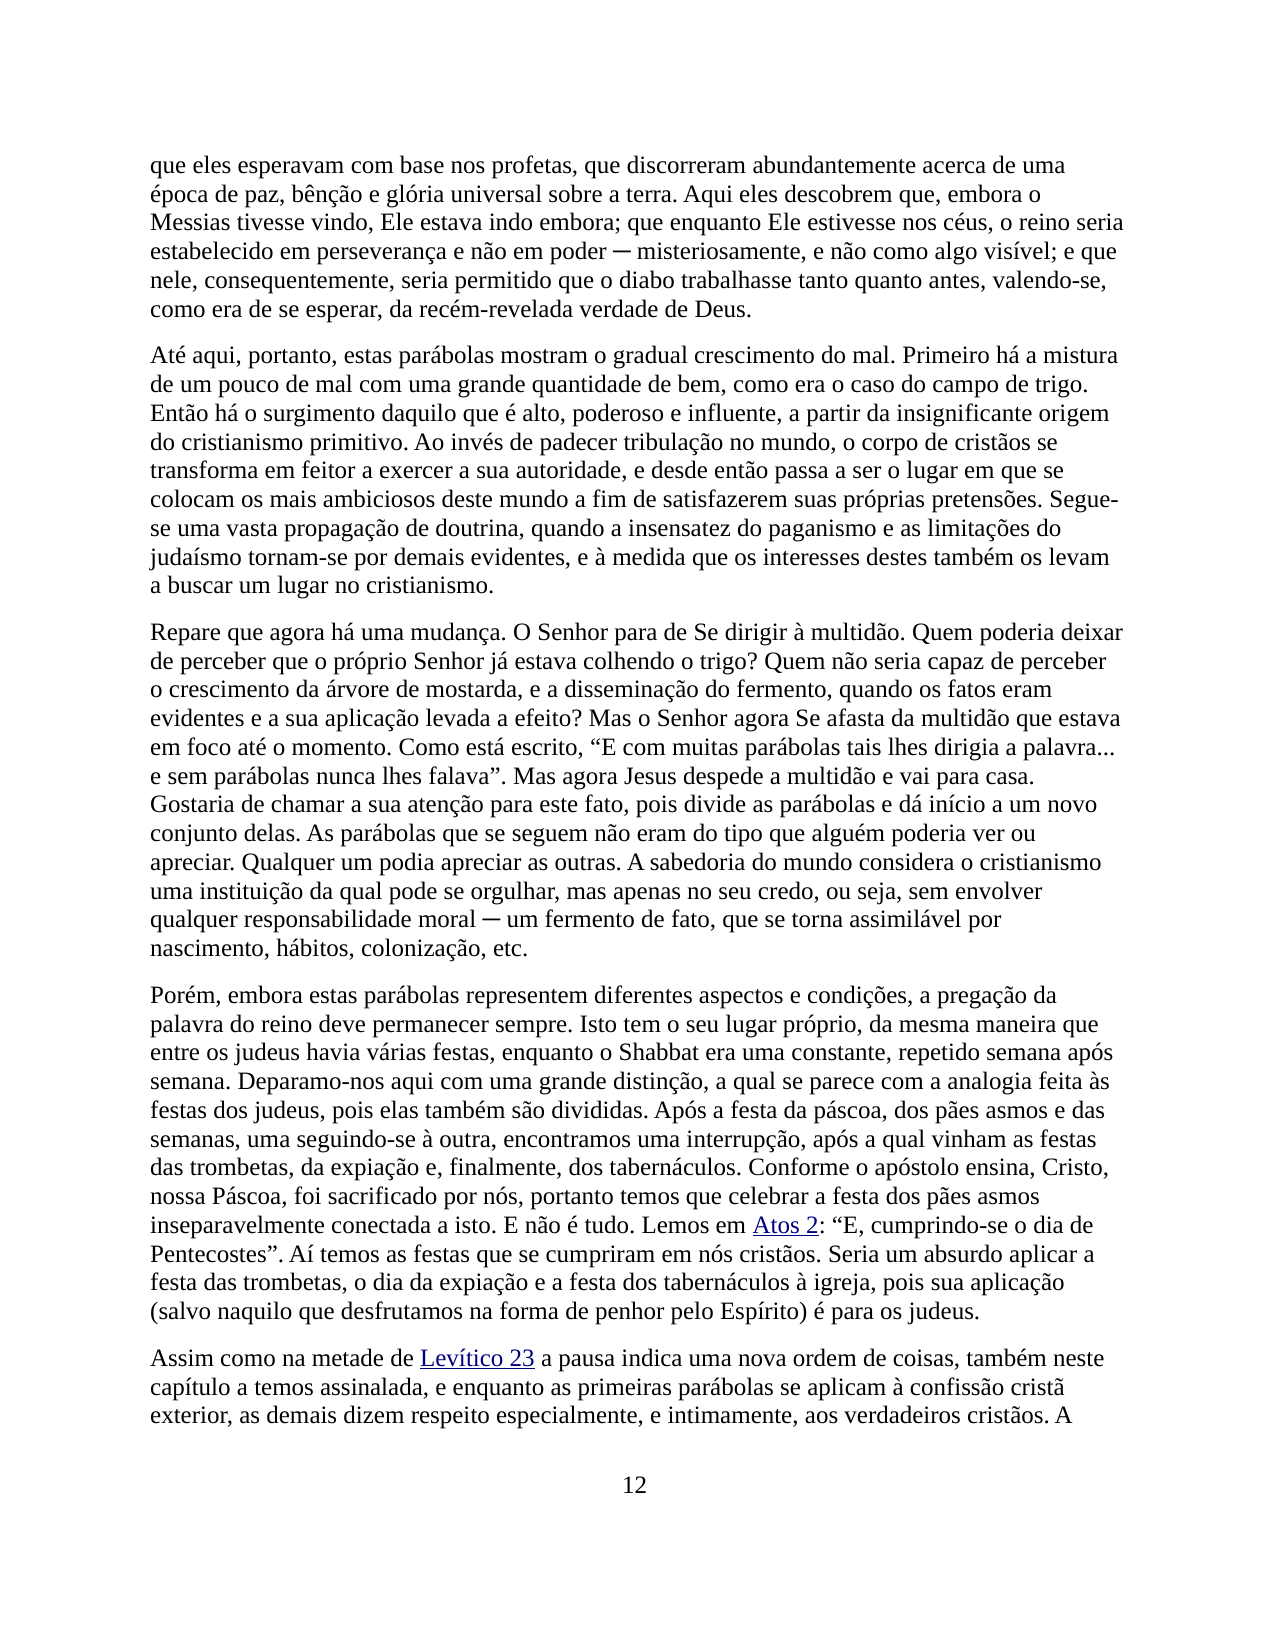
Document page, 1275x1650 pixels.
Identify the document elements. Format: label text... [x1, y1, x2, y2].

text Repare que agora há uma mudança. O Senhor para de Se dirigir à multidão. Quem poderia deixar de perceber que o próprio Senhor já estava colhendo o trigo? Quem não seria capaz de perceber o crescimento da árvore de mostarda, e a disseminação do fermento, quando os fatos eram evidentes e a sua aplicação levada a efeito? Mas o Senhor agora Se afasta da multidão que estava em foco até o momento. Como está escrito, “E com muitas parábolas tais lhes dirigia a palavra... e sem parábolas nunca lhes falava”. Mas agora Jesus despede a multidão e vai para casa. Gostaria de chamar a sua atenção para este fato, pois divide as parábolas e dá início a um novo conjunto delas. As parábolas que se seguem não eram do tipo que alguém poderia ver ou apreciar. Qualquer um podia apreciar as outras. A sabedoria do mundo considera o cristianismo uma instituição da qual pode se orgulhar, mas apenas no seu credo, ou seja, sem envolver qualquer responsabilidade moral ─ um fermento de fato, que se torna assimilável por nascimento, hábitos, colonização, etc. [150, 617, 1125, 962]
text Até aqui, portanto, estas parábolas mostram o gradual crescimento do mal. Primeiro há a mistura de um pouco de mal com uma grande quantidade de bem, como era o caso do campo de trigo. Então há o surgimento daquilo que é alto, poderoso e influente, a partir da insignificante origem do cristianismo primitivo. Ao invés de padecer tribulação no mundo, o corpo de cristãos se transforma em feitor a exercer a sua autoridade, e desde então passa a ser o lugar em que se colocam os mais ambiciosos deste mundo a fim de satisfazerem suas próprias pretensões. Segue-se uma vasta propagação de doutrina, quando a insensatez do paganismo e as limitações do judaísmo tornam-se por demais evidentes, e à medida que os interesses destes também os levam a buscar um lugar no cristianismo. [150, 340, 1125, 599]
text Porém, embora estas parábolas representem diferentes aspectos e condições, a pregação da palavra do reino deve permanecer sempre. Isto tem o seu lugar próprio, da mesma maneira que entre os judeus havia várias festas, enquanto o Shabbat era uma constante, repetido semana após semana. Deparamo-nos aqui com uma grande distinção, a qual se parece com a analogia feita às festas dos judeus, pois elas também são divididas. Após a festa da páscoa, dos pães asmos e das semanas, uma seguindo-se à outra, encontramos uma interrupção, após a qual vinham as festas das trombetas, da expiação e, finalmente, dos tabernáculos. Conforme o apóstolo ensina, Cristo, nossa Páscoa, foi sacrificado por nós, portanto temos que celebrar a festa dos pães asmos inseparavelmente conectada a isto. E não é tudo. Lemos em Atos 2: “E, cumprindo-se o dia de Pentecostes”. Aí temos as festas que se cumpriram em nós cristãos. Seria um absurdo aplicar a festa das trombetas, o dia da expiação e a festa dos tabernáculos à igreja, pois sua aplicação (salvo naquilo que desfrutamos na forma de penhor pelo Espírito) é para os judeus. [150, 980, 1125, 1325]
text Assim como na metade de Levítico 23 a pausa indica uma nova ordem de coisas, também neste capítulo a temos assinalada, e enquanto as primeiras parábolas se aplicam à confissão cristã exterior, as demais dizem respeito especialmente, e intimamente, aos verdadeiros cristãos. A [150, 1343, 1125, 1429]
text que eles esperavam com base nos profetas, que discorreram abundantemente acerca de uma época de paz, bênção e glória universal sobre a terra. Aqui eles descobrem que, embora o Messias tivesse vindo, Ele estava indo embora; que enquanto Ele estivesse nos céus, o reino seria estabelecido em perseverança e não em poder ─ misteriosamente, e não como algo visível; e que nele, consequentemente, seria permitido que o diabo trabalhasse tanto quanto antes, valendo-se, como era de se esperar, da recém-revelada verdade de Deus. [150, 150, 1125, 322]
